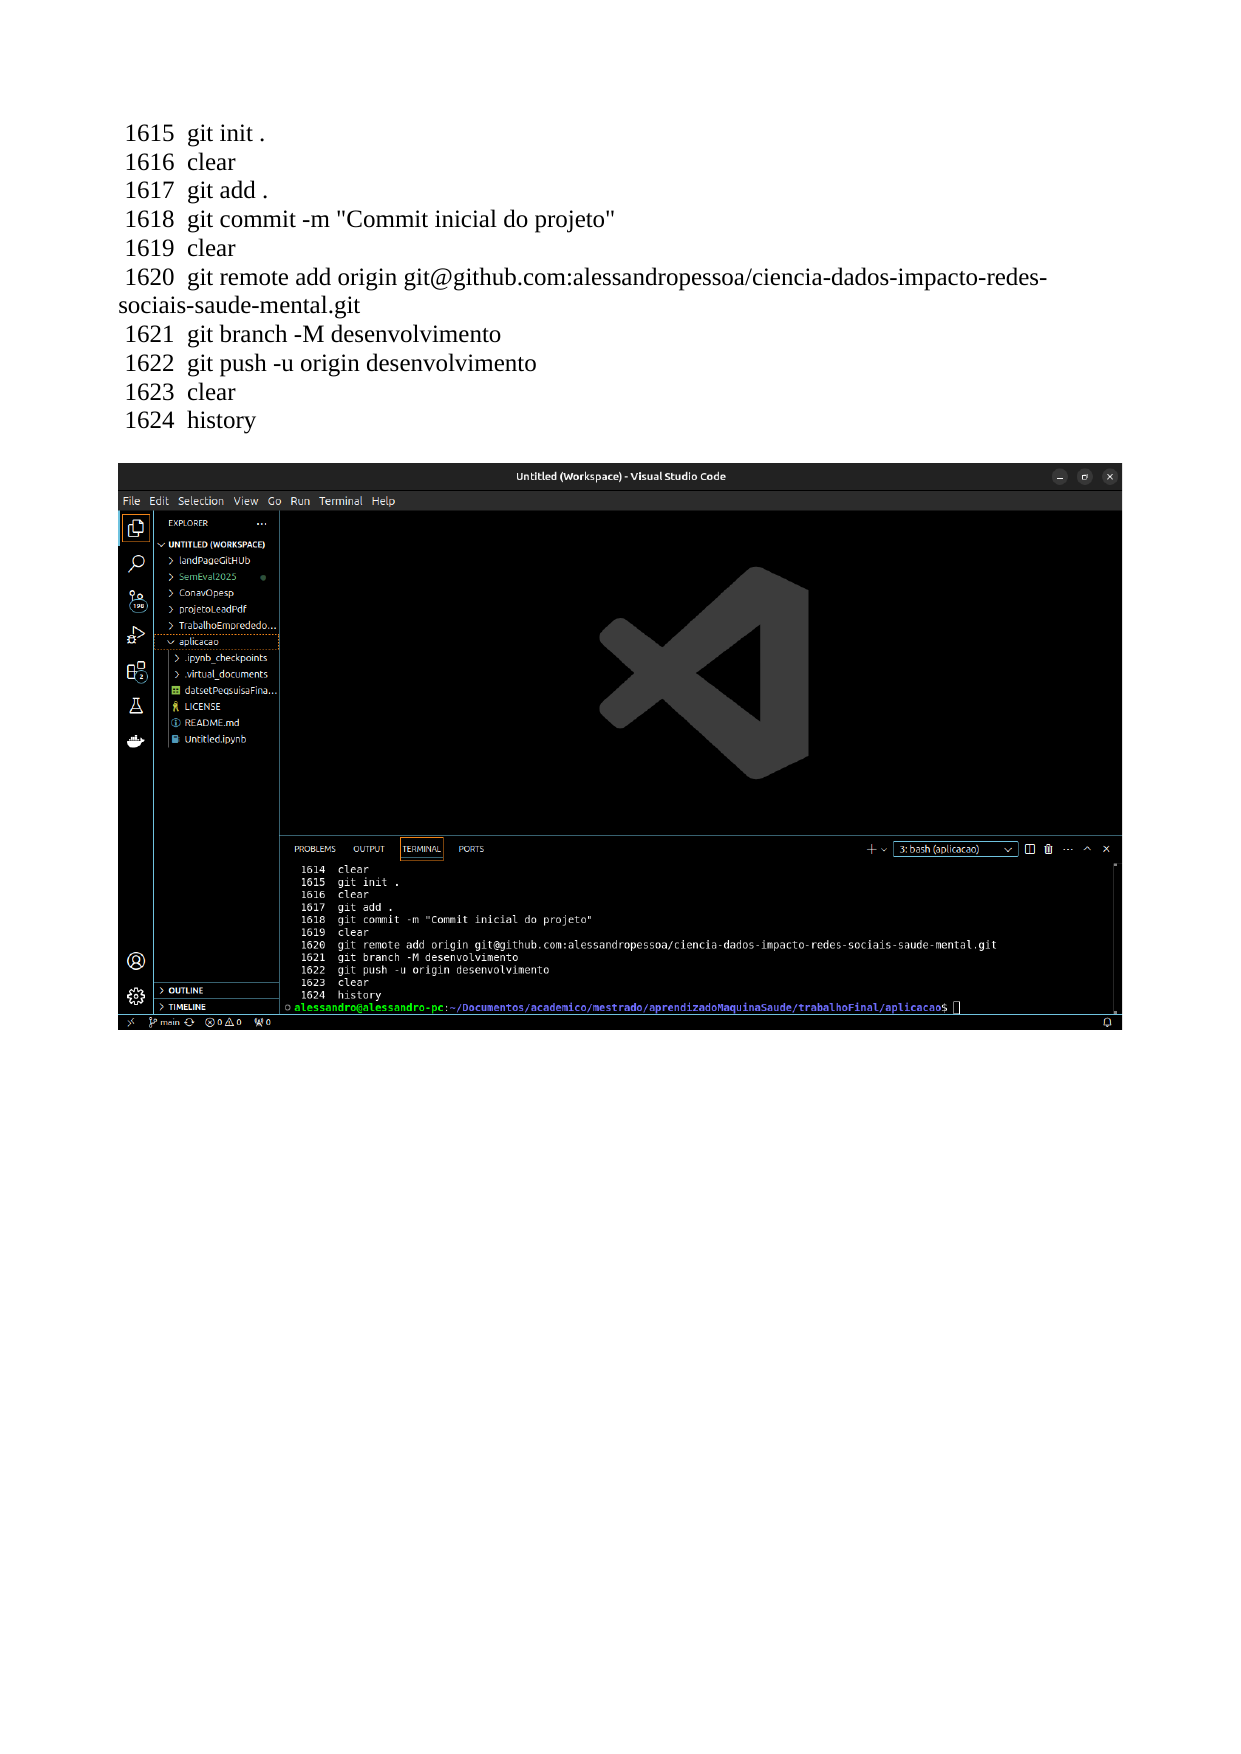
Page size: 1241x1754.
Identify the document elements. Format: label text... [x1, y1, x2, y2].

text 1620 git remote add origin git@github.com:alessandropessoa/ciencia-dados-impacto-redes-sociais-saude-mental.git [118, 262, 1122, 319]
text 1618 git commit -m "Commit inicial do projeto" [118, 204, 1122, 233]
picture [118, 463, 1123, 1030]
text 1622 git push -u origin desenvolvimento [118, 348, 1122, 377]
text 1617 git add . [118, 176, 1122, 204]
text 1623 clear [118, 377, 1122, 406]
text 1615 git init . [118, 118, 1122, 147]
text 1619 clear [118, 233, 1122, 262]
text 1616 clear [118, 147, 1122, 176]
text 1624 history [118, 406, 1122, 434]
text 1621 git branch -M desenvolvimento [118, 319, 1122, 348]
